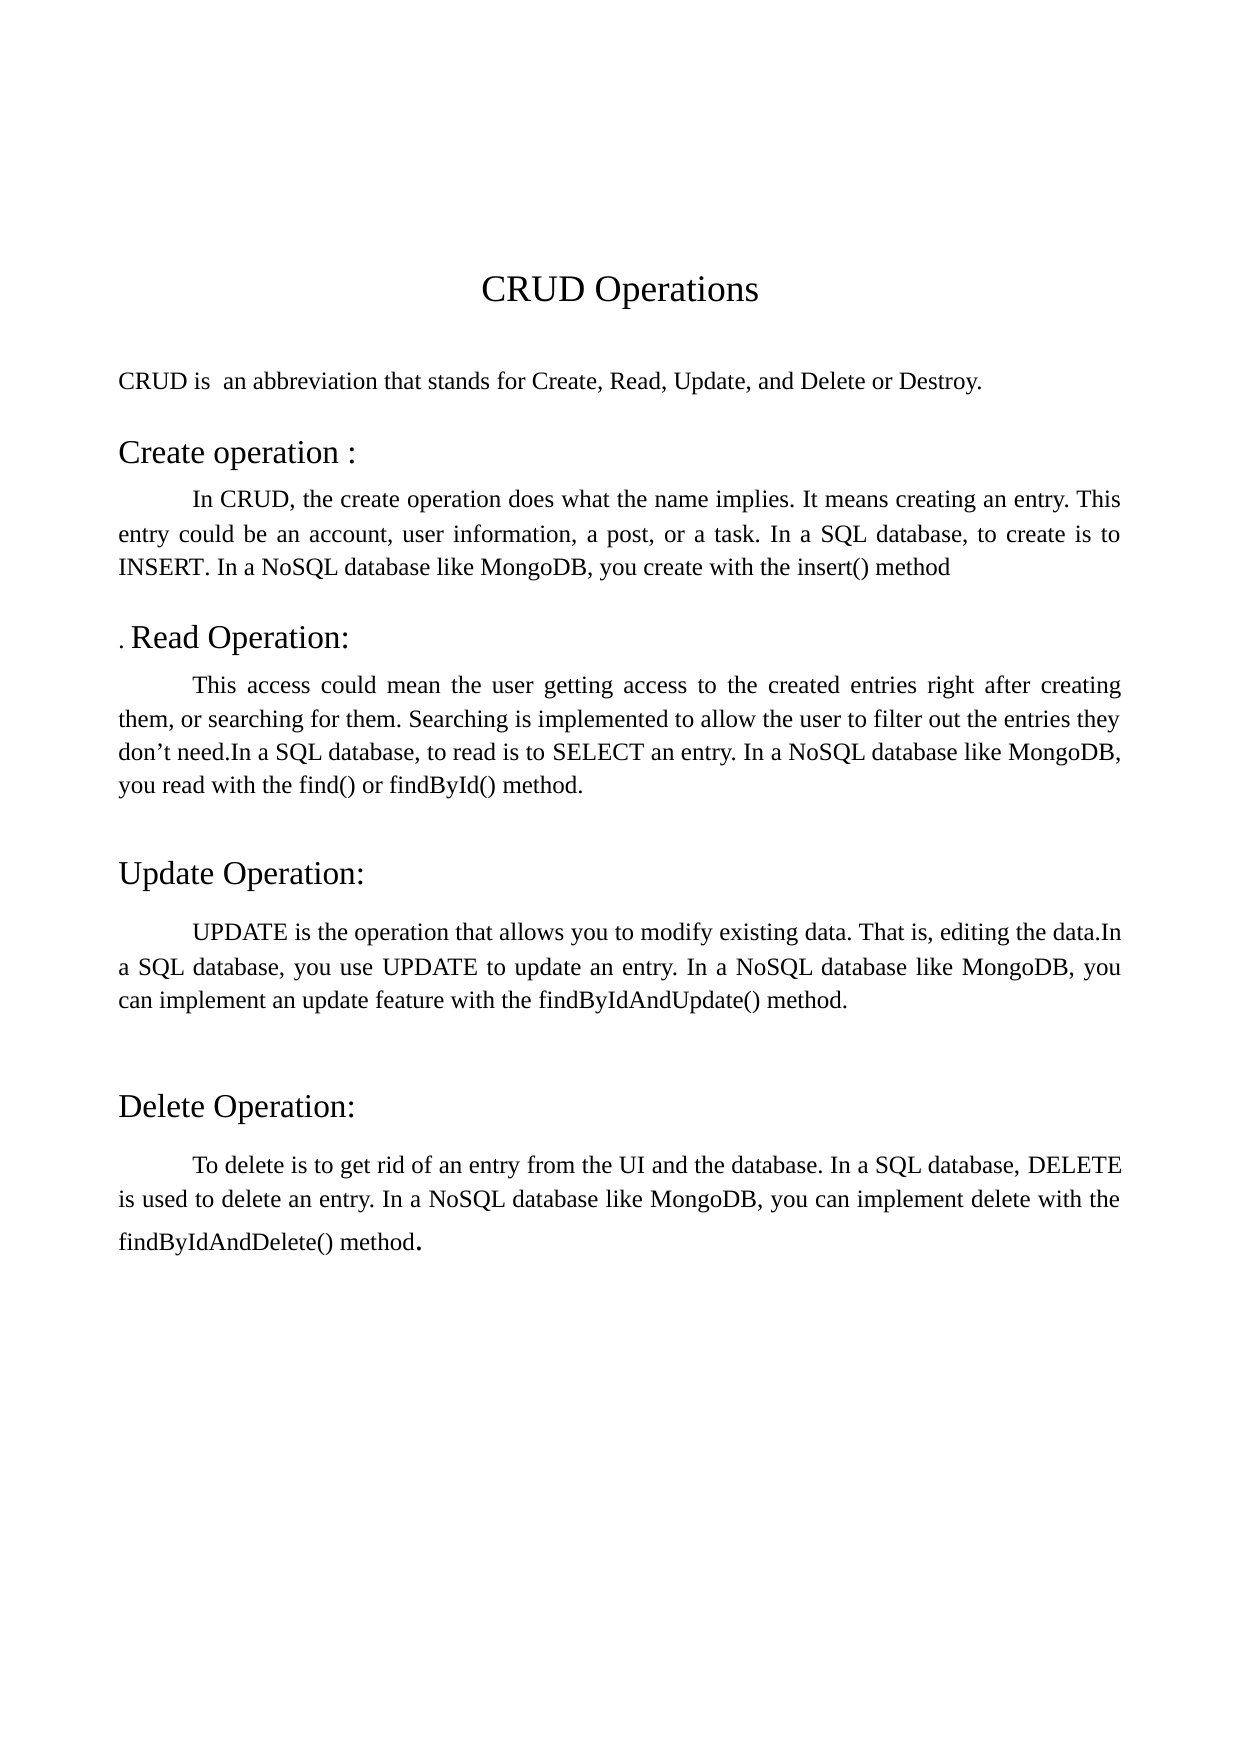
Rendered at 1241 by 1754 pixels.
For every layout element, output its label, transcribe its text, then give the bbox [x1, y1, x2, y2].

text UPDATE is the operation that allows you to modify existing data. That is, editing the data.In a SQL database, you use UPDATE to update an entry. In a NoSQL database like MongoDB, you can implement an update feature with the findByIdAndUpdate() method. [118, 909, 1122, 1014]
text Delete Operation: [118, 1086, 1122, 1124]
text Create operation : [118, 432, 1122, 470]
text This access could mean the user getting access to the created entries right after creating them, or searching for them. Searching is implemented to allow the user to filter out the entries they don’t need.In a SQL database, to read is to SELECT an entry. In a NoSQL database like MongoDB, you read with the find() or findById() method. [118, 662, 1122, 799]
text Update Operation: [118, 853, 1122, 892]
text To delete is to get rid of an entry from the UI and the database. In a SQL database, DELETE is used to delete an entry. In a NoSQL database like MongoDB, you can implement delete with the findByIdAndDelete() method. [118, 1142, 1122, 1257]
text In CRUD, the create operation does what the name implies. It means creating an entry. This entry could be an account, user information, a post, or a task. In a SQL database, to create is to INSERT. In a NoSQL database like MongoDB, you create with the insert() method [118, 476, 1122, 581]
text CRUD is an abbreviation that stands for Create, Read, Update, and Delete or Destroy. [118, 366, 1122, 395]
text CRUD Operations [118, 267, 1122, 310]
text . Read Operation: [118, 618, 1122, 656]
